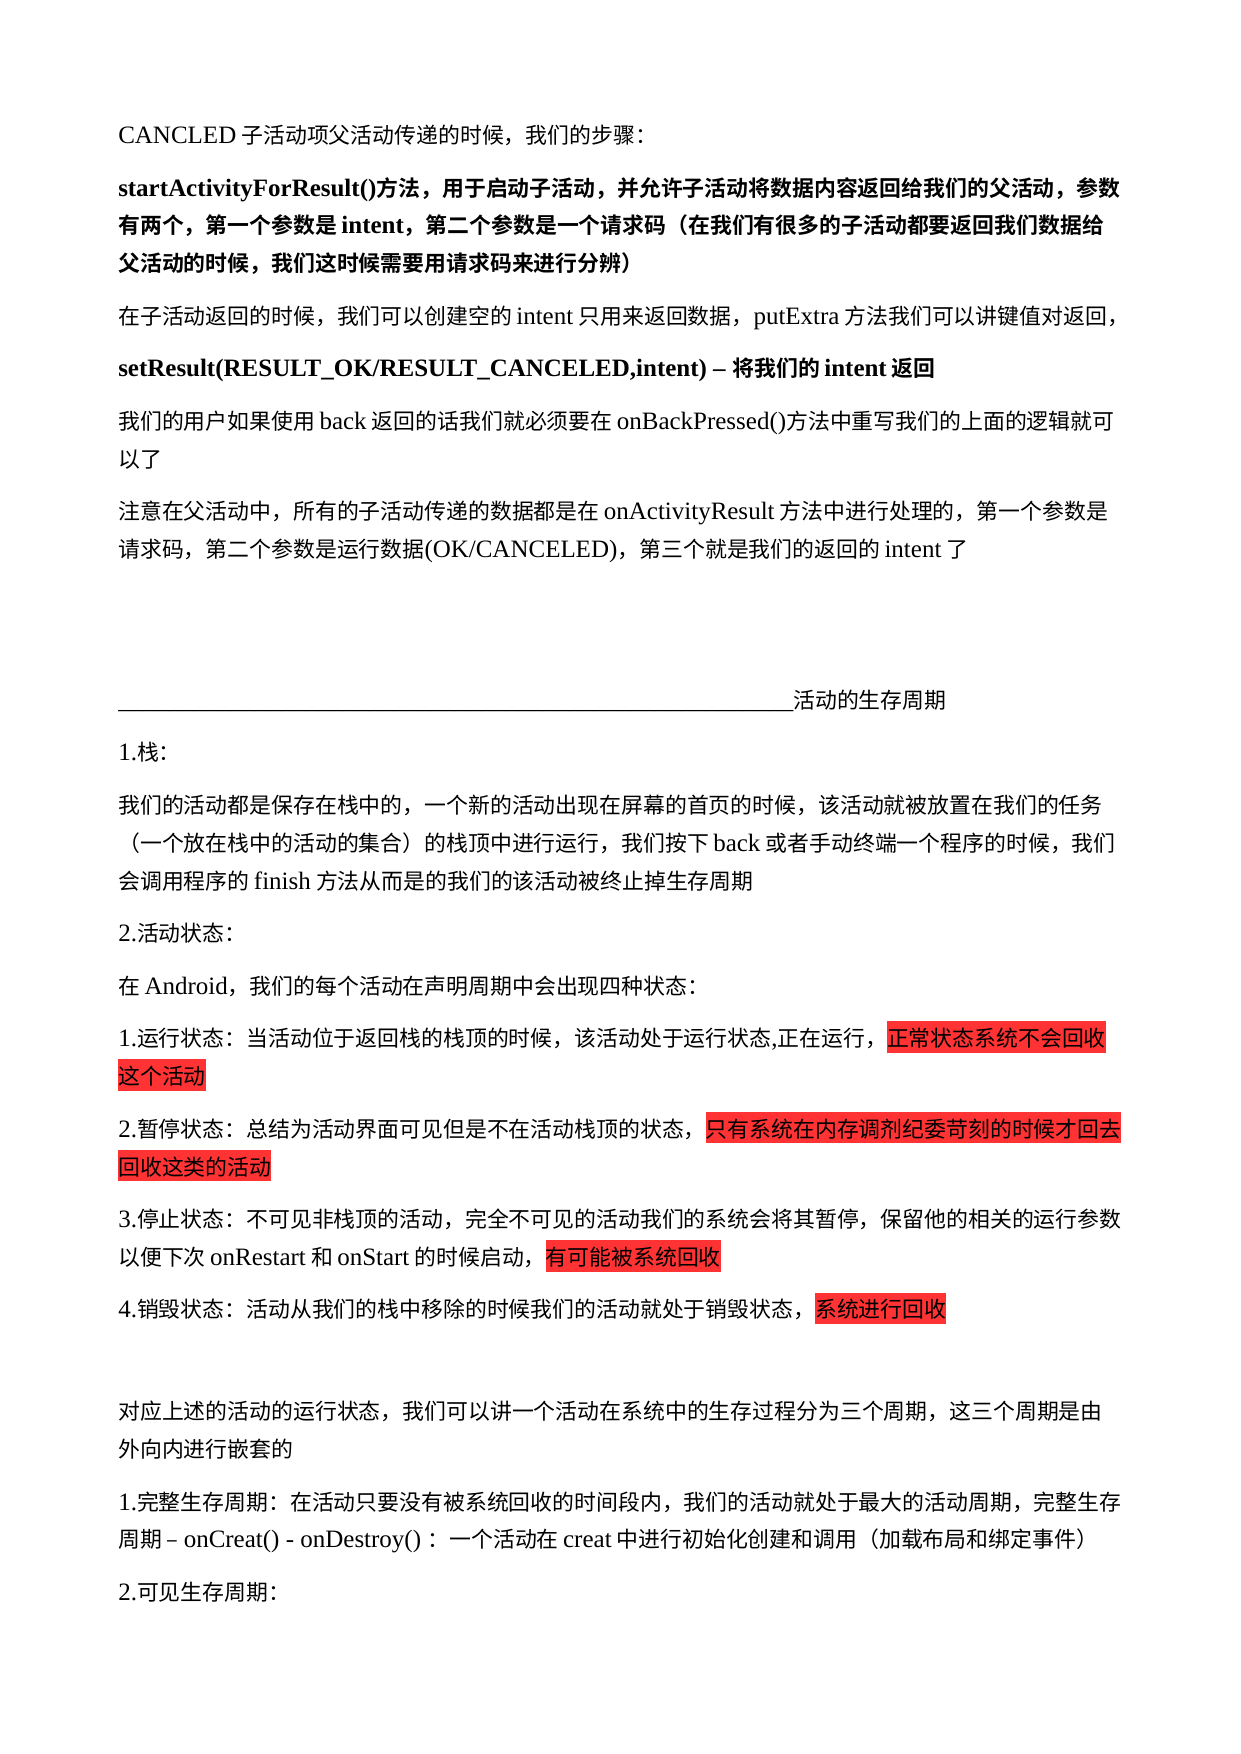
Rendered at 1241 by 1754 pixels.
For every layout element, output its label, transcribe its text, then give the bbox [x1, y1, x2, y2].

text 在子活动返回的时候，我们可以创建空的intent只用来返回数据，putExtra方法我们可以讲键值对返回， [118, 299, 1122, 331]
text CANCLED子活动项父活动传递的时候，我们的步骤： [118, 118, 1122, 150]
text 1.运行状态：当活动位于返回栈的栈顶的时候，该活动处于运行状态,正在运行，正常状态系统不会回收这个活动 [118, 1021, 1122, 1091]
text ______________________________________________________活动的生存周期 [118, 683, 1122, 714]
text 在Android，我们的每个活动在声明周期中会出现四种状态： [118, 969, 1122, 1000]
text 4.销毁状态：活动从我们的栈中移除的时候我们的活动就处于销毁状态，系统进行回收 [118, 1292, 1122, 1324]
text 我们的活动都是保存在栈中的，一个新的活动出现在屏幕的首页的时候，该活动就被放置在我们的任务（一个放在栈中的活动的集合）的栈顶中进行运行，我们按下back或者手动终端一个程序的时候，我们会调用程序的finish方法从而是的我们的该活动被终止掉生存周期 [118, 788, 1122, 895]
text 1.完整生存周期：在活动只要没有被系统回收的时间段内，我们的活动就处于最大的活动周期，完整生存周期 – onCreat() - onDestroy() ：一个活动在creat中进行初始化创建和调用（加载布局和绑定事件） [118, 1484, 1122, 1554]
text 我们的用户如果使用back返回的话我们就必须要在onBackPressed()方法中重写我们的上面的逻辑就可以了 [118, 404, 1122, 473]
text 2.活动状态： [118, 916, 1122, 948]
text 2.可见生存周期： [118, 1575, 1122, 1607]
text setResult(RESULT_OK/RESULT_CANCELED,intent) – 将我们的intent返回 [118, 351, 1122, 383]
text startActivityForResult()方法，用于启动子活动，并允许子活动将数据内容返回给我们的父活动，参数有两个，第一个参数是intent，第二个参数是一个请求码（在我们有很多的子活动都要返回我们数据给父活动的时候，我们这时候需要用请求码来进行分辨） [118, 171, 1122, 278]
text 1.栈： [118, 735, 1122, 767]
text 注意在父活动中，所有的子活动传递的数据都是在onActivityResult方法中进行处理的，第一个参数是请求码，第二个参数是运行数据(OK/CANCELED)，第三个就是我们的返回的intent了 [118, 494, 1122, 564]
text 2.暂停状态：总结为活动界面可见但是不在活动栈顶的状态，只有系统在内存调剂纪委苛刻的时候才回去回收这类的活动 [118, 1112, 1122, 1181]
text 3.停止状态：不可见非栈顶的活动，完全不可见的活动我们的系统会将其暂停，保留他的相关的运行参数以便下次onRestart和onStart的时候启动，有可能被系统回收 [118, 1202, 1122, 1272]
text 对应上述的活动的运行状态，我们可以讲一个活动在系统中的生存过程分为三个周期，这三个周期是由外向内进行嵌套的 [118, 1394, 1122, 1464]
